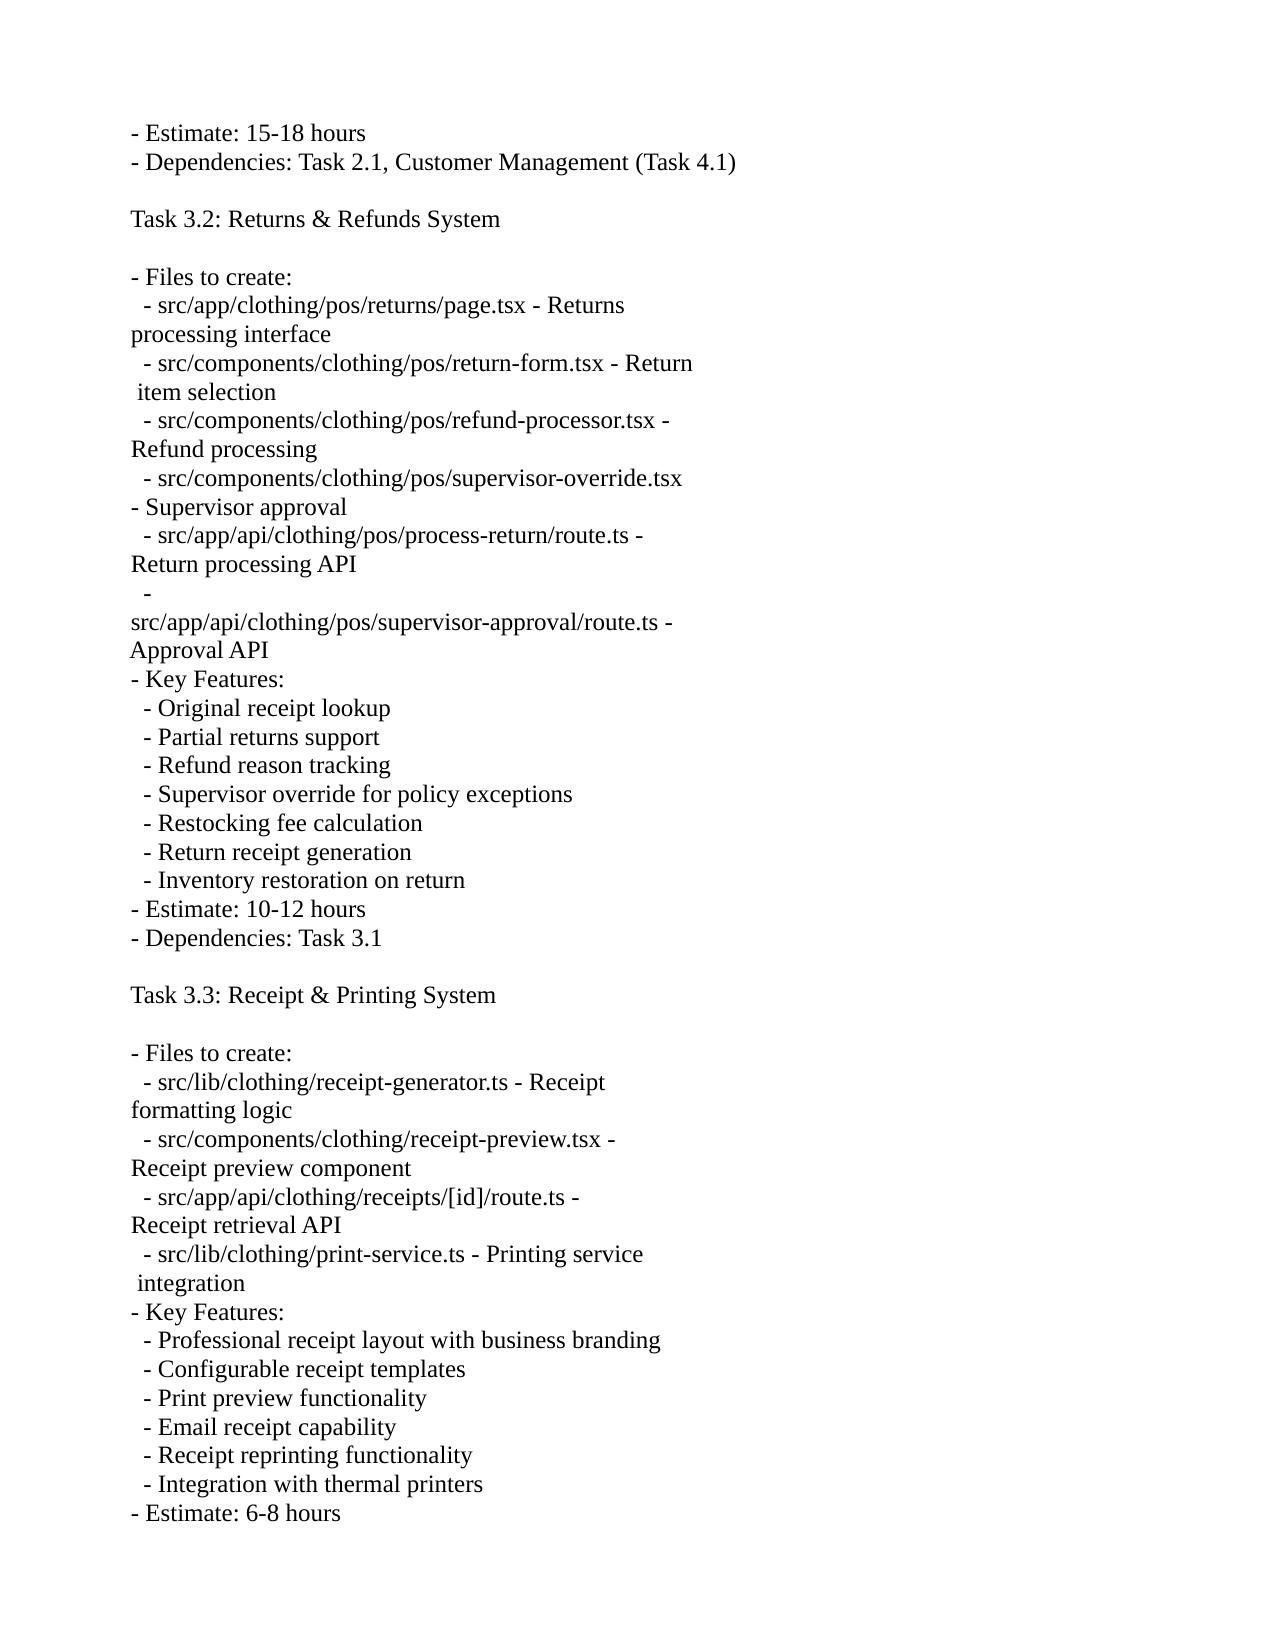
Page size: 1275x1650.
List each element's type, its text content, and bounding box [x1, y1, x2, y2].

text - Key Features: [118, 1297, 1157, 1326]
text - Estimate: 10-12 hours [118, 894, 1157, 923]
text formatting logic [118, 1096, 1157, 1124]
text item selection [118, 377, 1157, 406]
text - Files to create: [118, 1038, 1157, 1067]
text - [118, 578, 1157, 607]
text - Dependencies: Task 3.1 [118, 923, 1157, 952]
text - Refund reason tracking [118, 751, 1157, 779]
text Receipt retrieval API [118, 1211, 1157, 1239]
text - Key Features: [118, 664, 1157, 693]
text - src/components/clothing/receipt-preview.tsx - [118, 1124, 1157, 1153]
text - Original receipt lookup [118, 693, 1157, 722]
text integration [118, 1268, 1157, 1297]
text - src/lib/clothing/print-service.ts - Printing service [118, 1239, 1157, 1268]
text - src/app/clothing/pos/returns/page.tsx - Returns [118, 291, 1157, 319]
text Return processing API [118, 549, 1157, 578]
text - Supervisor approval [118, 492, 1157, 521]
text - Receipt reprinting functionality [118, 1441, 1157, 1469]
text Task 3.3: Receipt & Printing System [118, 981, 1157, 1009]
text Receipt preview component [118, 1153, 1157, 1182]
text - Professional receipt layout with business branding [118, 1326, 1157, 1354]
text - Dependencies: Task 2.1, Customer Management (Task 4.1) [118, 147, 1157, 176]
text - Partial returns support [118, 722, 1157, 751]
text - Restocking fee calculation [118, 808, 1157, 837]
text - Configurable receipt templates [118, 1354, 1157, 1383]
text - Print preview functionality [118, 1383, 1157, 1412]
text Approval API [118, 636, 1157, 664]
text - src/app/api/clothing/receipts/[id]/route.ts - [118, 1182, 1157, 1211]
text - src/components/clothing/pos/refund-processor.tsx - [118, 406, 1157, 434]
text - Estimate: 6-8 hours [118, 1498, 1157, 1527]
text - Supervisor override for policy exceptions [118, 779, 1157, 808]
text Task 3.2: Returns & Refunds System [118, 204, 1157, 233]
text - src/lib/clothing/receipt-generator.ts - Receipt [118, 1067, 1157, 1096]
text Refund processing [118, 434, 1157, 463]
text - src/components/clothing/pos/supervisor-override.tsx [118, 463, 1157, 492]
text - src/app/api/clothing/pos/process-return/route.ts - [118, 521, 1157, 549]
text - Estimate: 15-18 hours [118, 118, 1157, 147]
text - Email receipt capability [118, 1412, 1157, 1441]
text - Files to create: [118, 262, 1157, 291]
text - Integration with thermal printers [118, 1469, 1157, 1498]
text - Return receipt generation [118, 837, 1157, 866]
text - src/components/clothing/pos/return-form.tsx - Return [118, 348, 1157, 377]
text - Inventory restoration on return [118, 866, 1157, 894]
text src/app/api/clothing/pos/supervisor-approval/route.ts - [118, 607, 1157, 636]
text processing interface [118, 319, 1157, 348]
